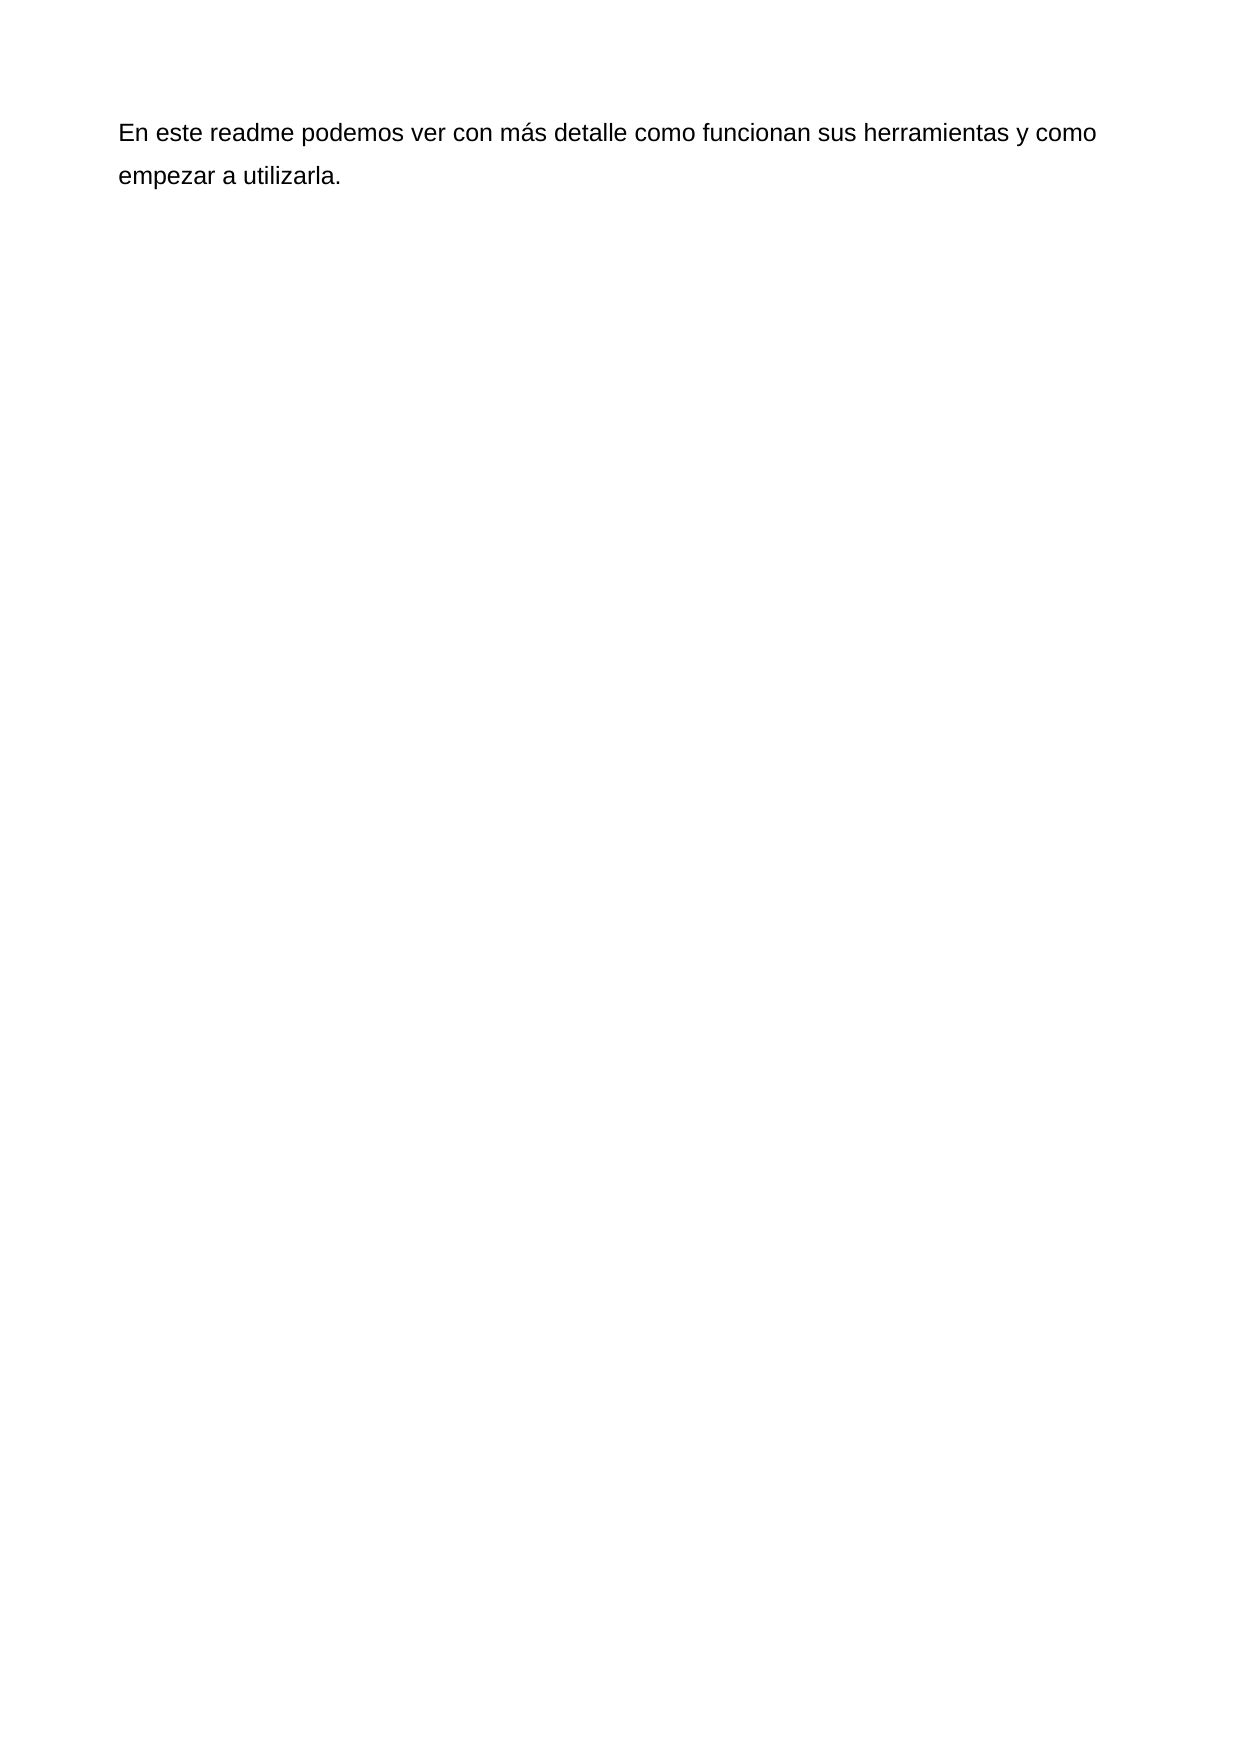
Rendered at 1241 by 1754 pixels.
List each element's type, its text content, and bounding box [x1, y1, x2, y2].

text En este readme podemos ver con más detalle como funcionan sus herramientas y como empezar a utilizarla. [118, 118, 1122, 218]
